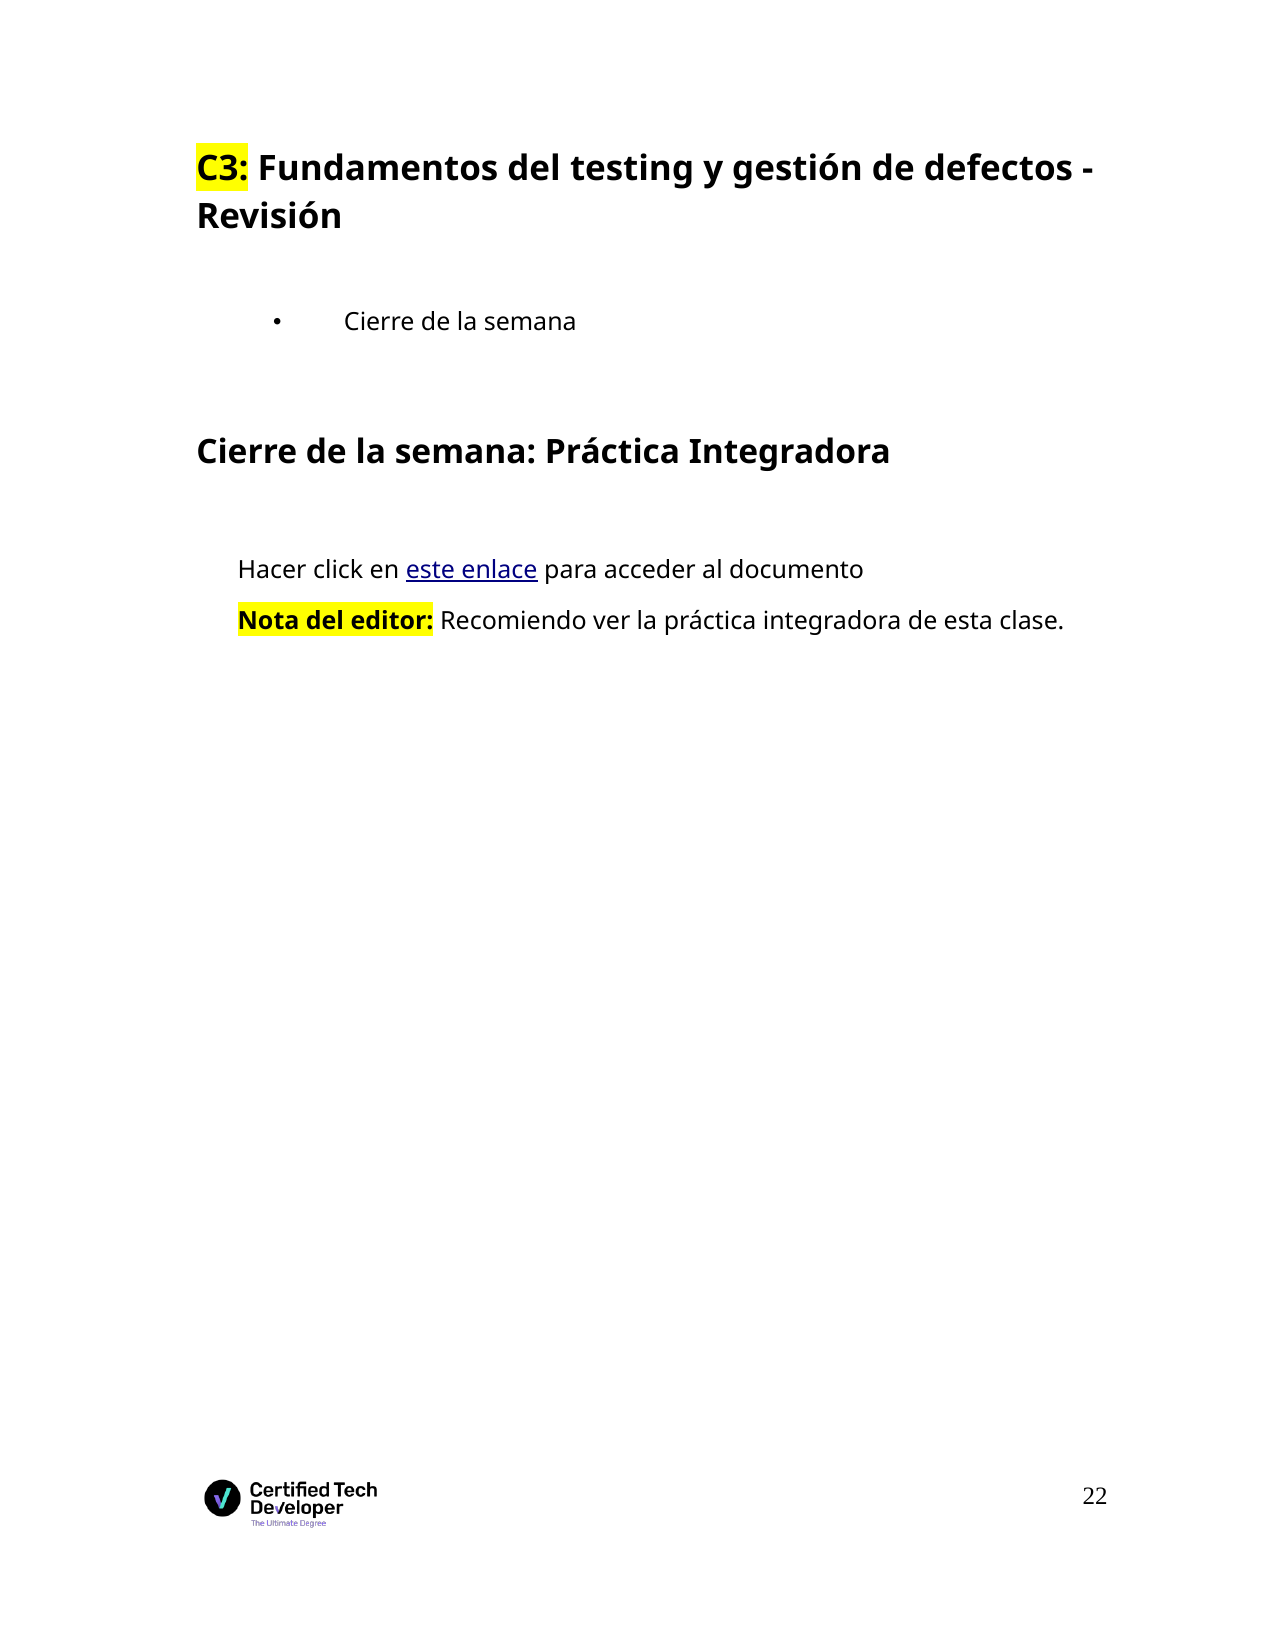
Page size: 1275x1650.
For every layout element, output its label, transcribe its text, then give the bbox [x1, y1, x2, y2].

subtitle C3: Fundamentos del testing y gestión de defectos - Revisión [196, 143, 1156, 238]
subtitle Cierre de la semana: Práctica Integradora [196, 428, 1156, 474]
text Hacer click en este enlace para acceder al documento [196, 551, 1156, 585]
list Cierre de la semana [273, 303, 1156, 337]
picture [196, 1466, 388, 1532]
text Nota del editor: Recomiendo ver la práctica integradora de esta clase. [196, 602, 1156, 636]
